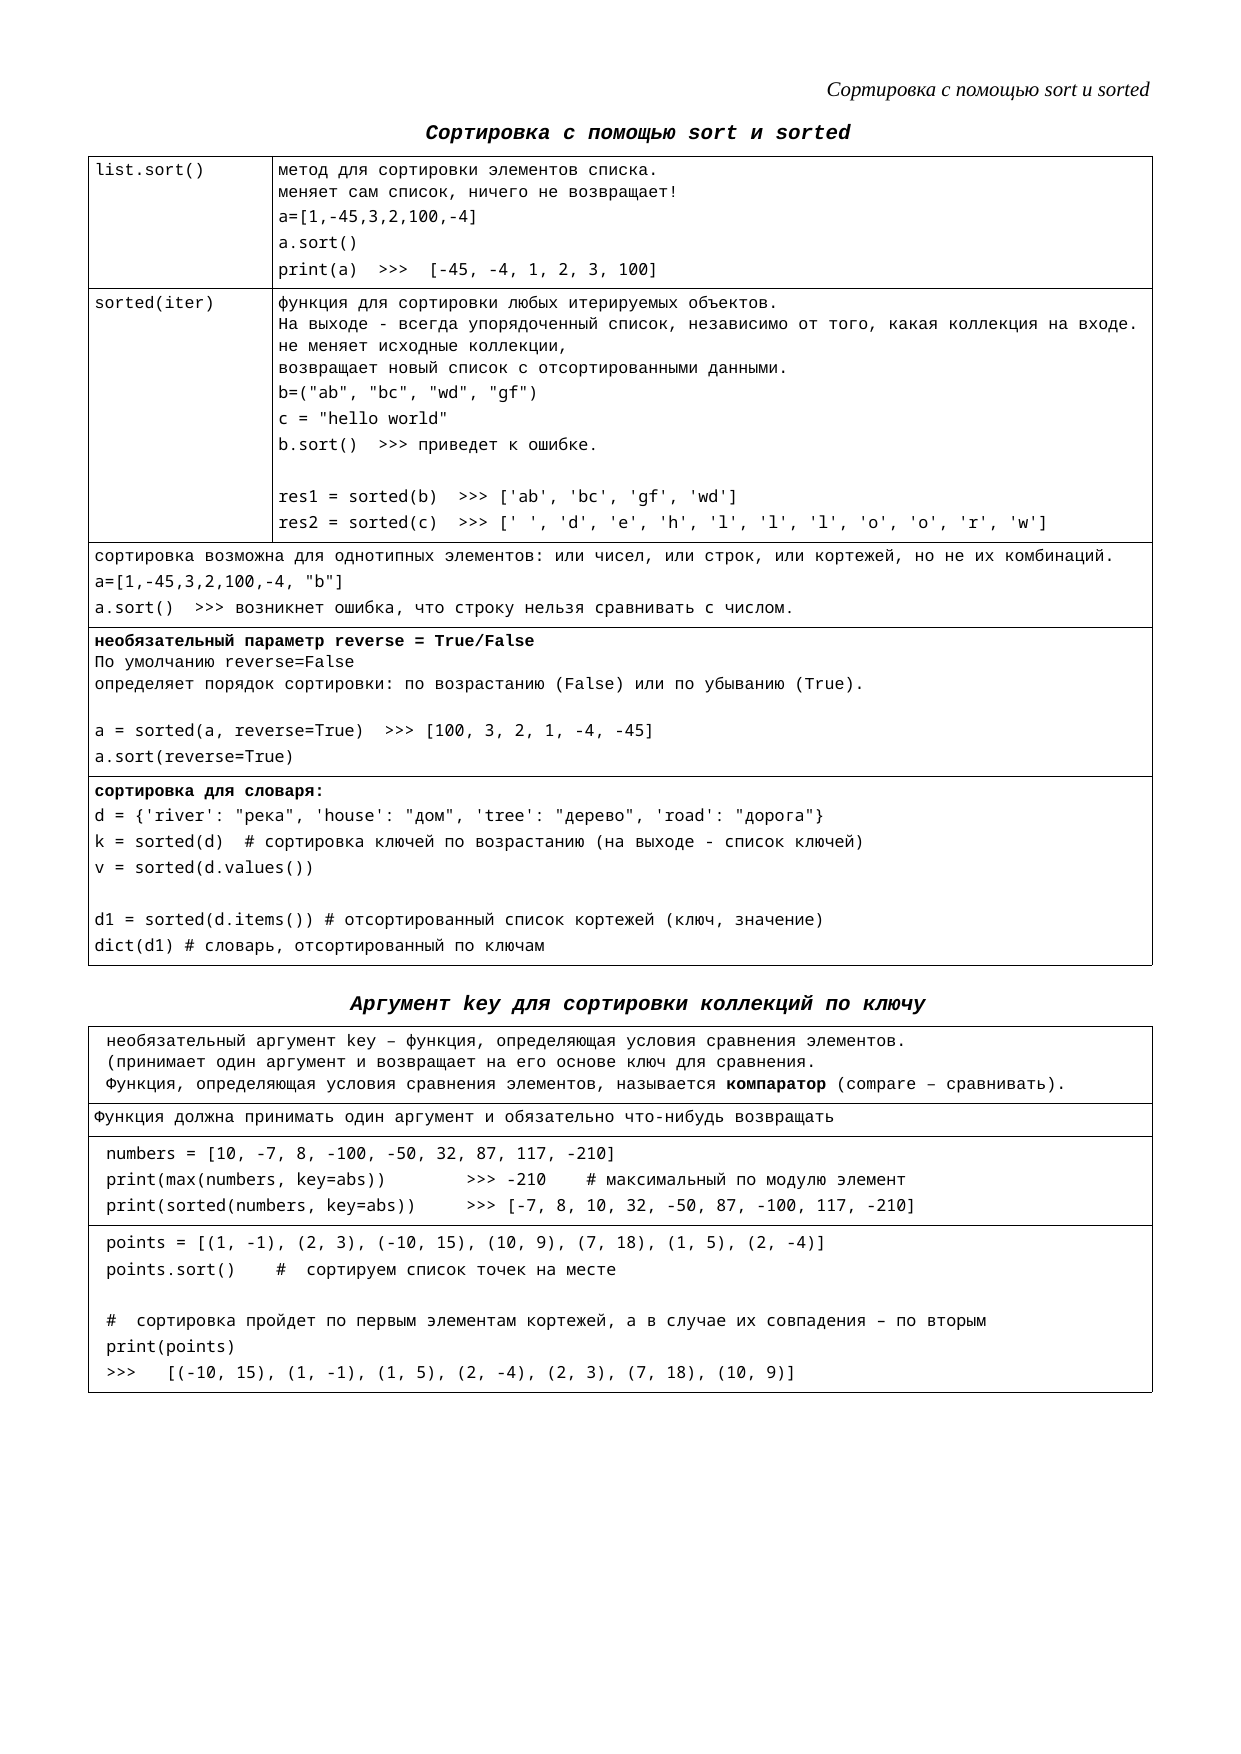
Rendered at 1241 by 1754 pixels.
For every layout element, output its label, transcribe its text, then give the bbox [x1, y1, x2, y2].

table_cell функция для сортировки любых итерируемых объектов. На выходе - всегда упорядоченный список, независимо от того, какая коллекция на входе. не меняет исходные коллекции, возвращает новый список с отсортированными данными. b=("ab", "bc", "wd", "gf") c = "hello world" b.sort() >>> приведет к ошибке. res1 = sorted(b) >>> ['ab', 'bc', 'gf', 'wd'] res2 = sorted(c) >>> [' ', 'd', 'e', 'h', 'l', 'l', 'l', 'o', 'o', 'r', 'w'] [273, 289, 1152, 542]
table_cell points = [(1, -1), (2, 3), (-10, 15), (10, 9), (7, 18), (1, 5), (2, -4)] points.sort() # сортируем список точек на месте # сортировка пройдет по первым элементам кортежей, а в случае их совпадения – по вторым print(points) >>> [(-10, 15), (1, -1), (1, 5), (2, -4), (2, 3), (7, 18), (10, 9)] [89, 1226, 1152, 1392]
table_cell sorted(iter) [89, 289, 272, 542]
table_header list.sort() [89, 157, 272, 288]
table_cell необязательный параметр reverse = True/False По умолчанию reverse=False определяет порядок сортировки: по возрастанию (False) или по убыванию (True). a = sorted(a, reverse=True) >>> [100, 3, 2, 1, -4, -45] a.sort(reverse=True) [89, 628, 1152, 776]
table_header метод для сортировки элементов списка. меняет сам список, ничего не возвращает! a=[1,-45,3,2,100,-4] a.sort() print(a) >>> [-45, -4, 1, 2, 3, 100] [273, 157, 1152, 288]
subtitle Сортировка с помощью sort и sorted [126, 122, 1152, 146]
table_cell сортировка возможна для однотипных элементов: или чисел, или строк, или кортежей, но не их комбинаций. a=[1,-45,3,2,100,-4, "b"] a.sort() >>> возникнет ошибка, что строку нельзя сравнивать с числом. [89, 543, 1152, 627]
table_cell Функция должна принимать один аргумент и обязательно что-нибудь возвращать [89, 1104, 1152, 1136]
subtitle Аргумент key для сортировки коллекций по ключу [126, 993, 1152, 1016]
table_cell numbers = [10, -7, 8, -100, -50, 32, 87, 117, -210] print(max(numbers, key=abs)) >>> -210 # максимальный по модулю элемент print(sorted(numbers, key=abs)) >>> [-7, 8, 10, 32, -50, 87, -100, 117, -210] [89, 1137, 1152, 1225]
table_header необязательный аргумент key – функция, определяющая условия сравнения элементов. (принимает один аргумент и возвращает на его основе ключ для сравнения. Функция, определяющая условия сравнения элементов, называется компаратор (compare – сравнивать). [89, 1027, 1152, 1103]
table_cell сортировка для словаря: d = {'river': "река", 'house': "дом", 'tree': "дерево", 'road': "дорога"} k = sorted(d) # сортировка ключей по возрастанию (на выходе - список ключей) v = sorted(d.values()) d1 = sorted(d.items()) # отсортированный список кортежей (ключ, значение) dict(d1) # словарь, отсортированный по ключам [89, 777, 1152, 965]
